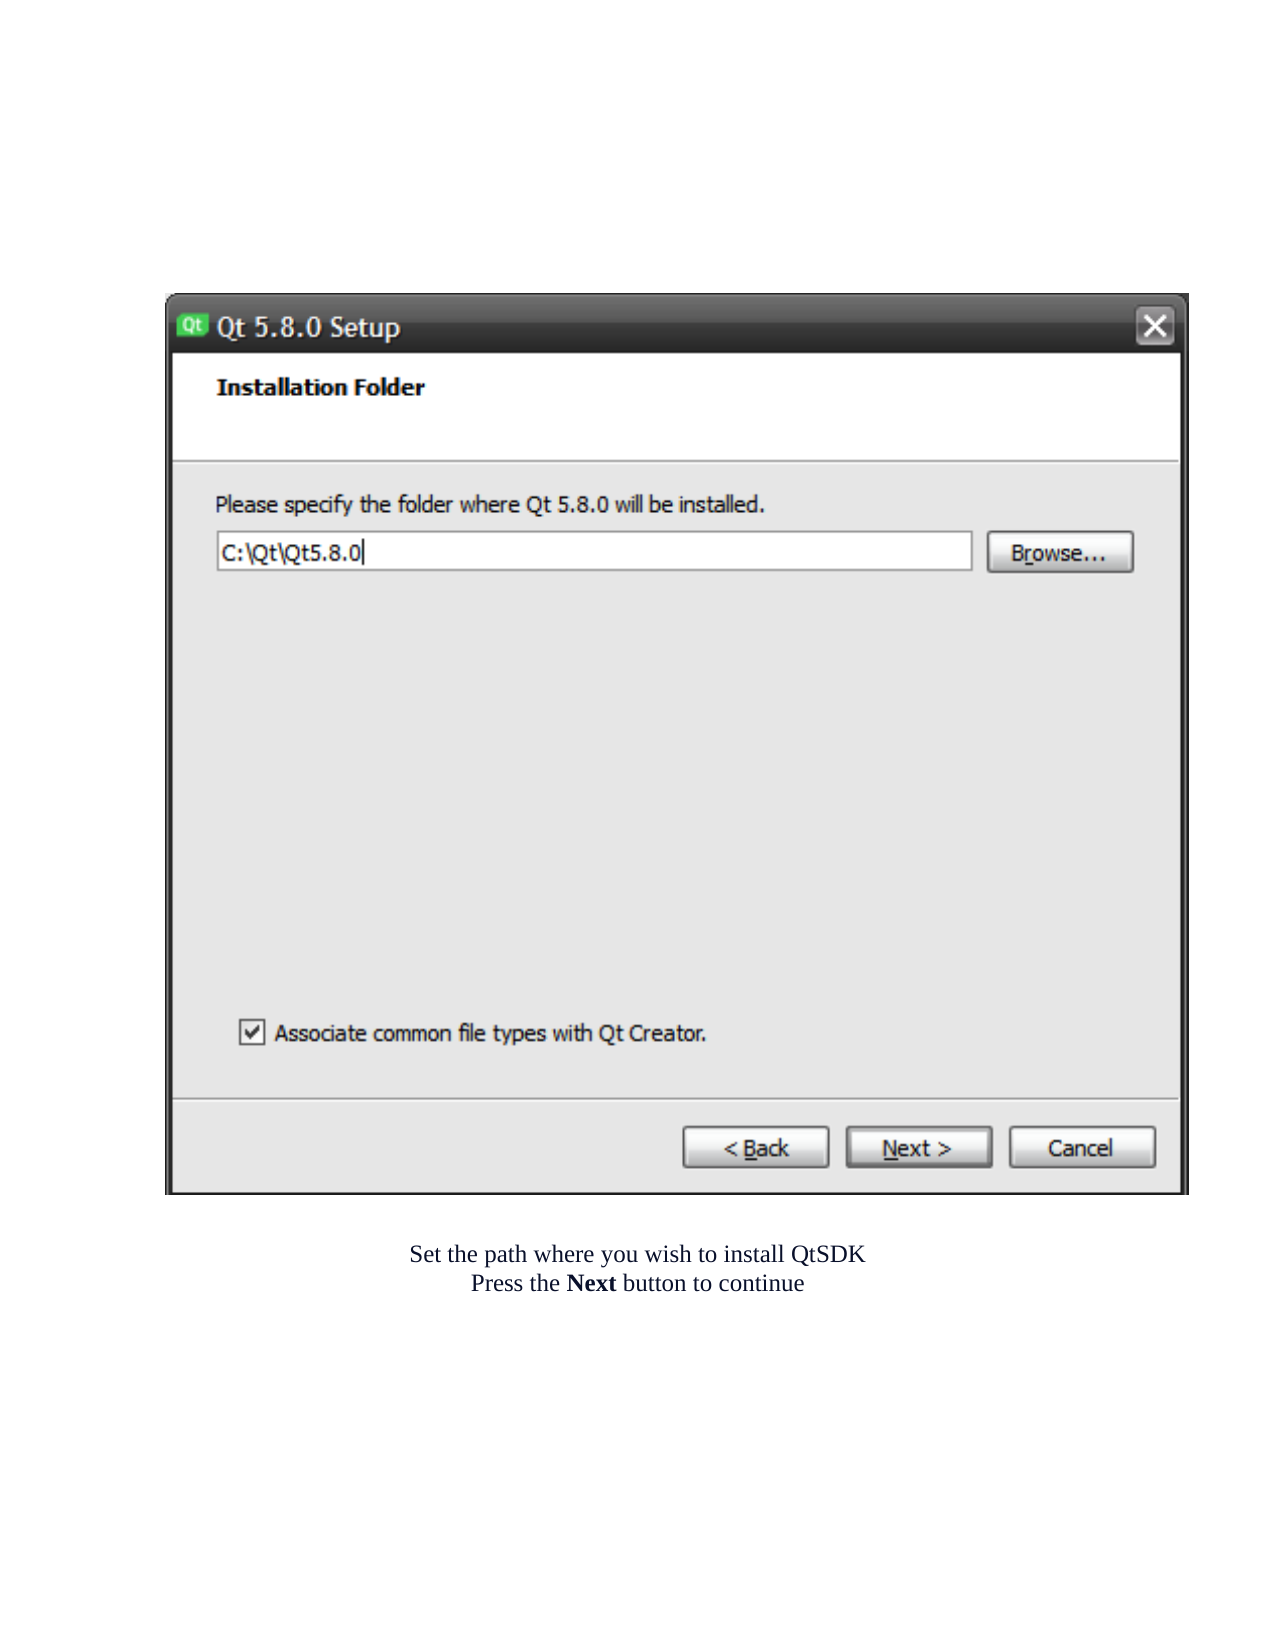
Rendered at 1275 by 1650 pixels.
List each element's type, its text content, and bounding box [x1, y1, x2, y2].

text Press the Next button to continue [118, 1268, 1157, 1297]
text Set the path where you wish to install QtSDK [118, 1239, 1157, 1268]
picture [165, 293, 1189, 1195]
